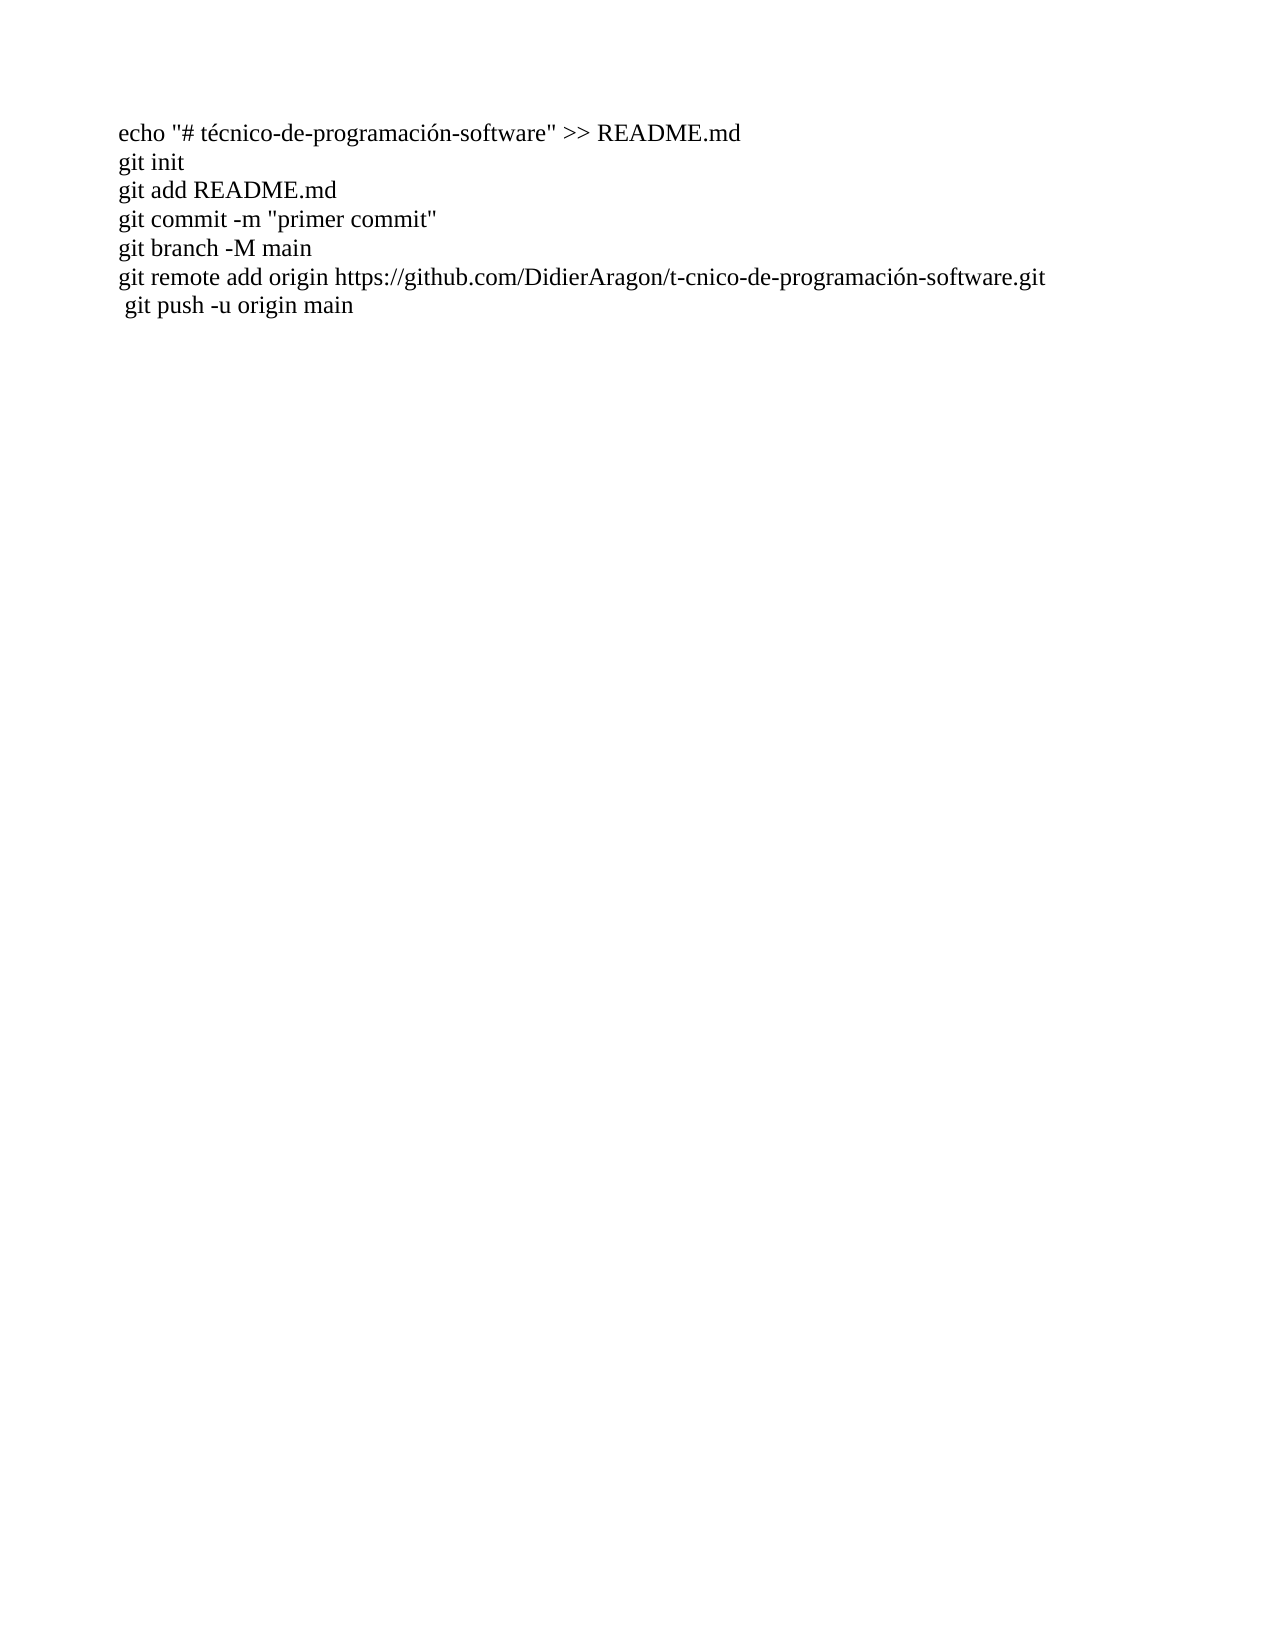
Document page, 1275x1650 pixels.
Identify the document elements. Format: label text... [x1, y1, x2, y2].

text git add README.md [118, 176, 1157, 204]
text git init [118, 147, 1157, 176]
text git commit -m "primer commit" [118, 204, 1157, 233]
text echo "# técnico-de-programación-software" >> README.md [118, 118, 1157, 147]
text git remote add origin https://github.com/DidierAragon/t-cnico-de-programación-software.git [118, 262, 1157, 291]
text git branch -M main [118, 233, 1157, 262]
text git push -u origin main [118, 291, 1157, 319]
